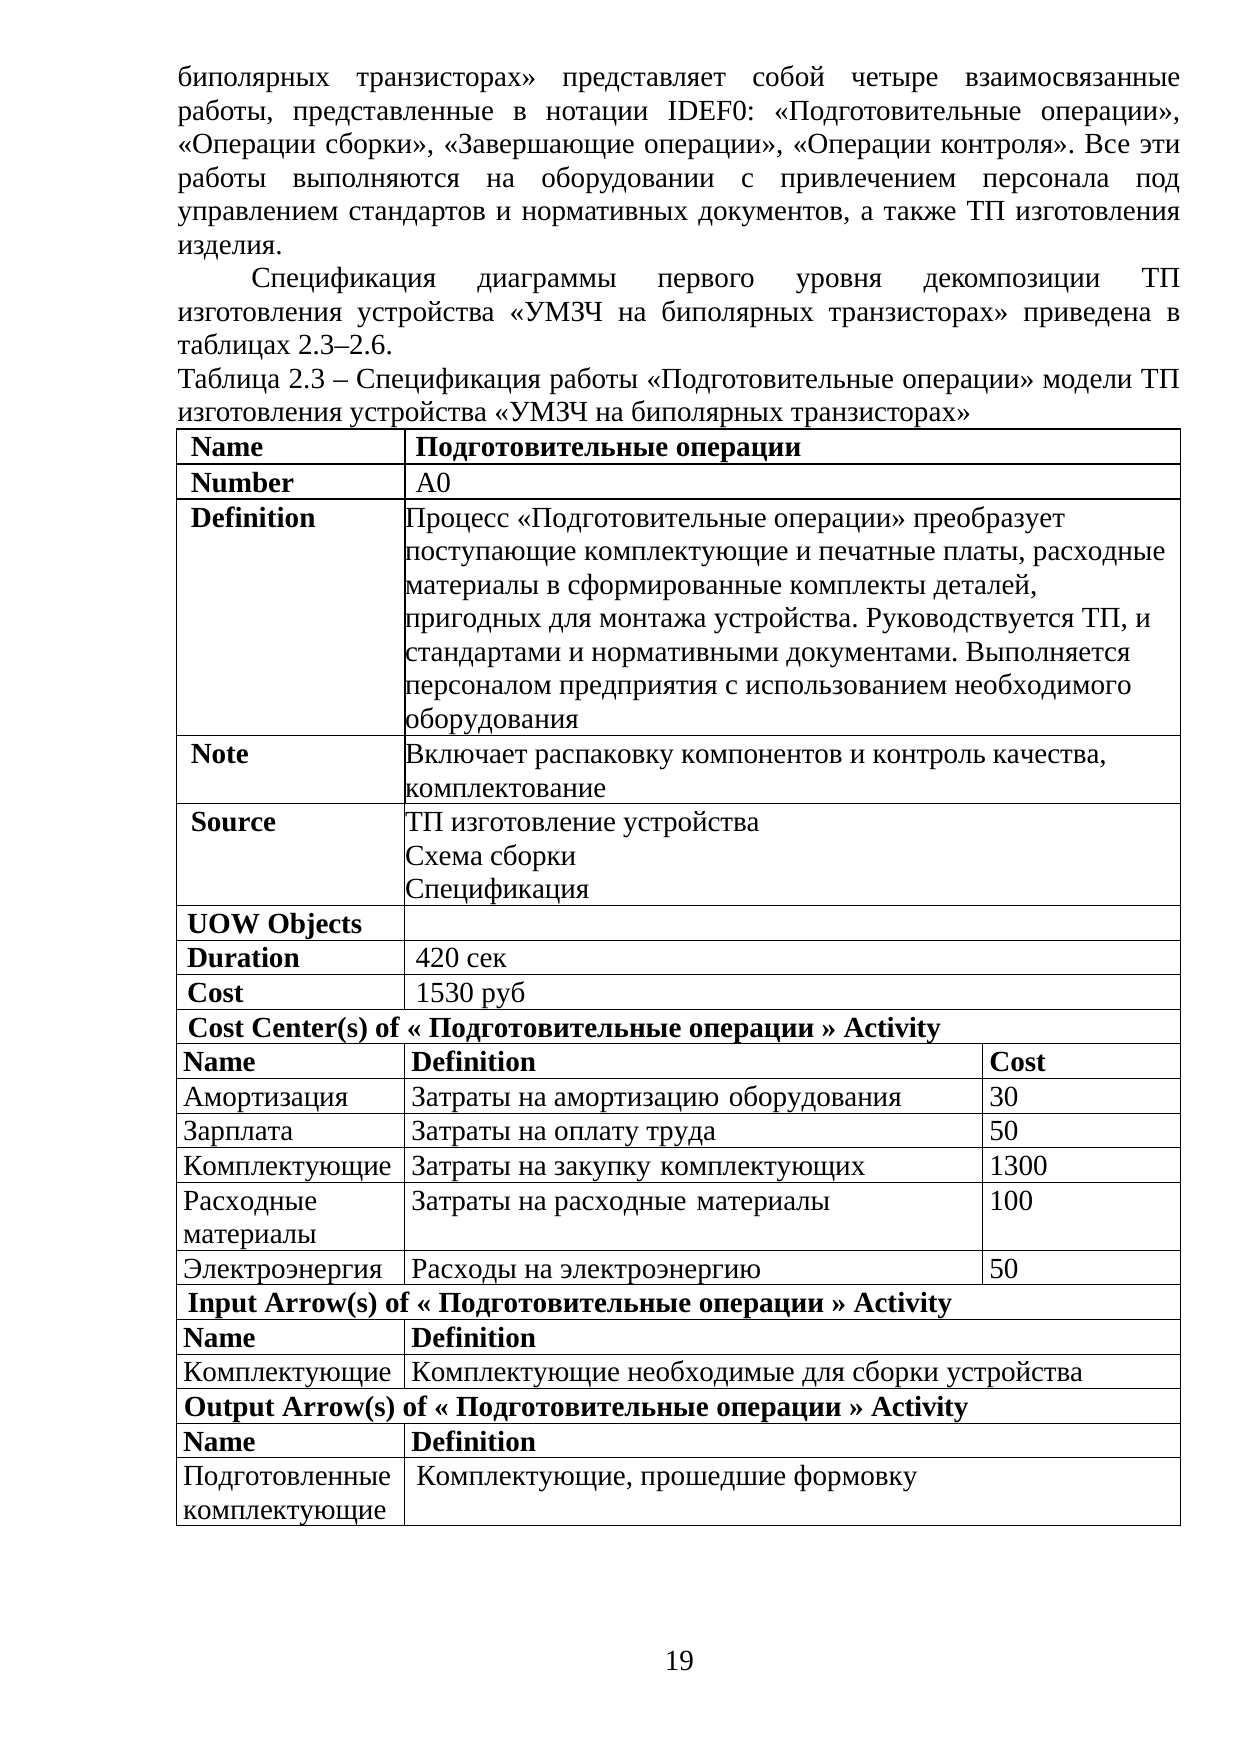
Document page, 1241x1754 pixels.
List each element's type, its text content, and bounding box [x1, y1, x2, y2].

table_cell Definition [177, 500, 404, 734]
table_cell Включает распаковку компонентов и контроль качества, комплектование [406, 736, 1180, 803]
table_cell 50 [983, 1251, 1180, 1284]
text Спецификация диаграммы первого уровня декомпозиции ТП изготовления устройства «УМЗЧ на биполярных транзисторах» приведена в таблицах 2.3–2.6. [177, 260, 1181, 361]
table_cell Source [177, 804, 404, 905]
text Таблица 2.3 – Спецификация работы «Подготовительные операции» модели ТП изготовления устройства «УМЗЧ на биполярных транзисторах» [177, 361, 1181, 428]
table_cell Input Arrow(s) of « Подготовительные операции » Activity [177, 1285, 1180, 1319]
text биполярных транзисторах» представляет собой четыре взаимосвязанные работы, представленные в нотации IDEF0: «Подготовительные операции», «Операции сборки», «Завершающие операции», «Операции контроля». Все эти работы выполняются на оборудовании с привлечением персонала под управлением стандартов и нормативных документов, а также ТП изготовления изделия. [177, 59, 1181, 260]
table_cell UOW Objects [177, 906, 404, 939]
table_cell Комплектующие [177, 1355, 404, 1388]
table_cell Number [177, 465, 404, 498]
table_cell Комплектующие, прошедшие формовку [405, 1458, 1180, 1525]
table_cell Definition [405, 1320, 1180, 1353]
table_cell Подготовленные комплектующие [177, 1458, 404, 1525]
table_cell Cost [177, 975, 404, 1009]
table_cell 50 [983, 1114, 1180, 1147]
table_cell 30 [983, 1079, 1180, 1112]
table_cell Note [177, 736, 404, 803]
table_cell 1530 руб [405, 975, 1180, 1009]
table_cell ТП изготовление устройства Схема сборки Спецификация [405, 804, 1180, 905]
table_cell Расходные материалы [177, 1183, 404, 1250]
table_cell 100 [983, 1183, 1180, 1250]
table_cell Cost [983, 1044, 1180, 1078]
table_cell Definition [405, 1424, 1180, 1457]
table_cell Name [177, 1424, 404, 1457]
table_cell Duration [177, 941, 404, 974]
table_cell Name [177, 1044, 404, 1078]
table_cell Затраты на оплату труда [405, 1114, 982, 1147]
table_cell A0 [406, 465, 1180, 498]
table_cell Затраты на расходные материалы [405, 1183, 982, 1250]
table_cell Cost Center(s) of « Подготовительные операции » Activity [177, 1010, 1180, 1043]
table_header Подготовительные операции [406, 430, 1180, 463]
table_cell Зарплата [177, 1114, 404, 1147]
table_cell Name [177, 1320, 404, 1353]
table_cell Процесс «Подготовительные операции» преобразует поступающие комплектующие и печатные платы, расходные материалы в сформированные комплекты деталей, пригодных для монтажа устройства. Руководствуется ТП, и стандартами и нормативными документами. Выполняется персоналом предприятия с использованием необходимого оборудования [406, 500, 1180, 734]
table_cell Комплектующие [177, 1148, 404, 1182]
table_cell [405, 906, 1180, 939]
table_cell Комплектующие необходимые для сборки устройства [405, 1355, 1180, 1388]
table_cell Затраты на амортизацию оборудования [405, 1079, 982, 1112]
table_cell Затраты на закупку комплектующих [405, 1148, 982, 1182]
table_cell Электроэнергия [177, 1251, 404, 1284]
table_cell Definition [405, 1044, 982, 1078]
table_cell Амортизация [177, 1079, 404, 1112]
table_header Name [177, 430, 404, 463]
table_cell 1300 [983, 1148, 1180, 1182]
table_cell Output Arrow(s) of « Подготовительные операции » Activity [177, 1389, 1180, 1423]
table_cell Расходы на электроэнергию [405, 1251, 982, 1284]
table_cell 420 сек [405, 941, 1180, 974]
